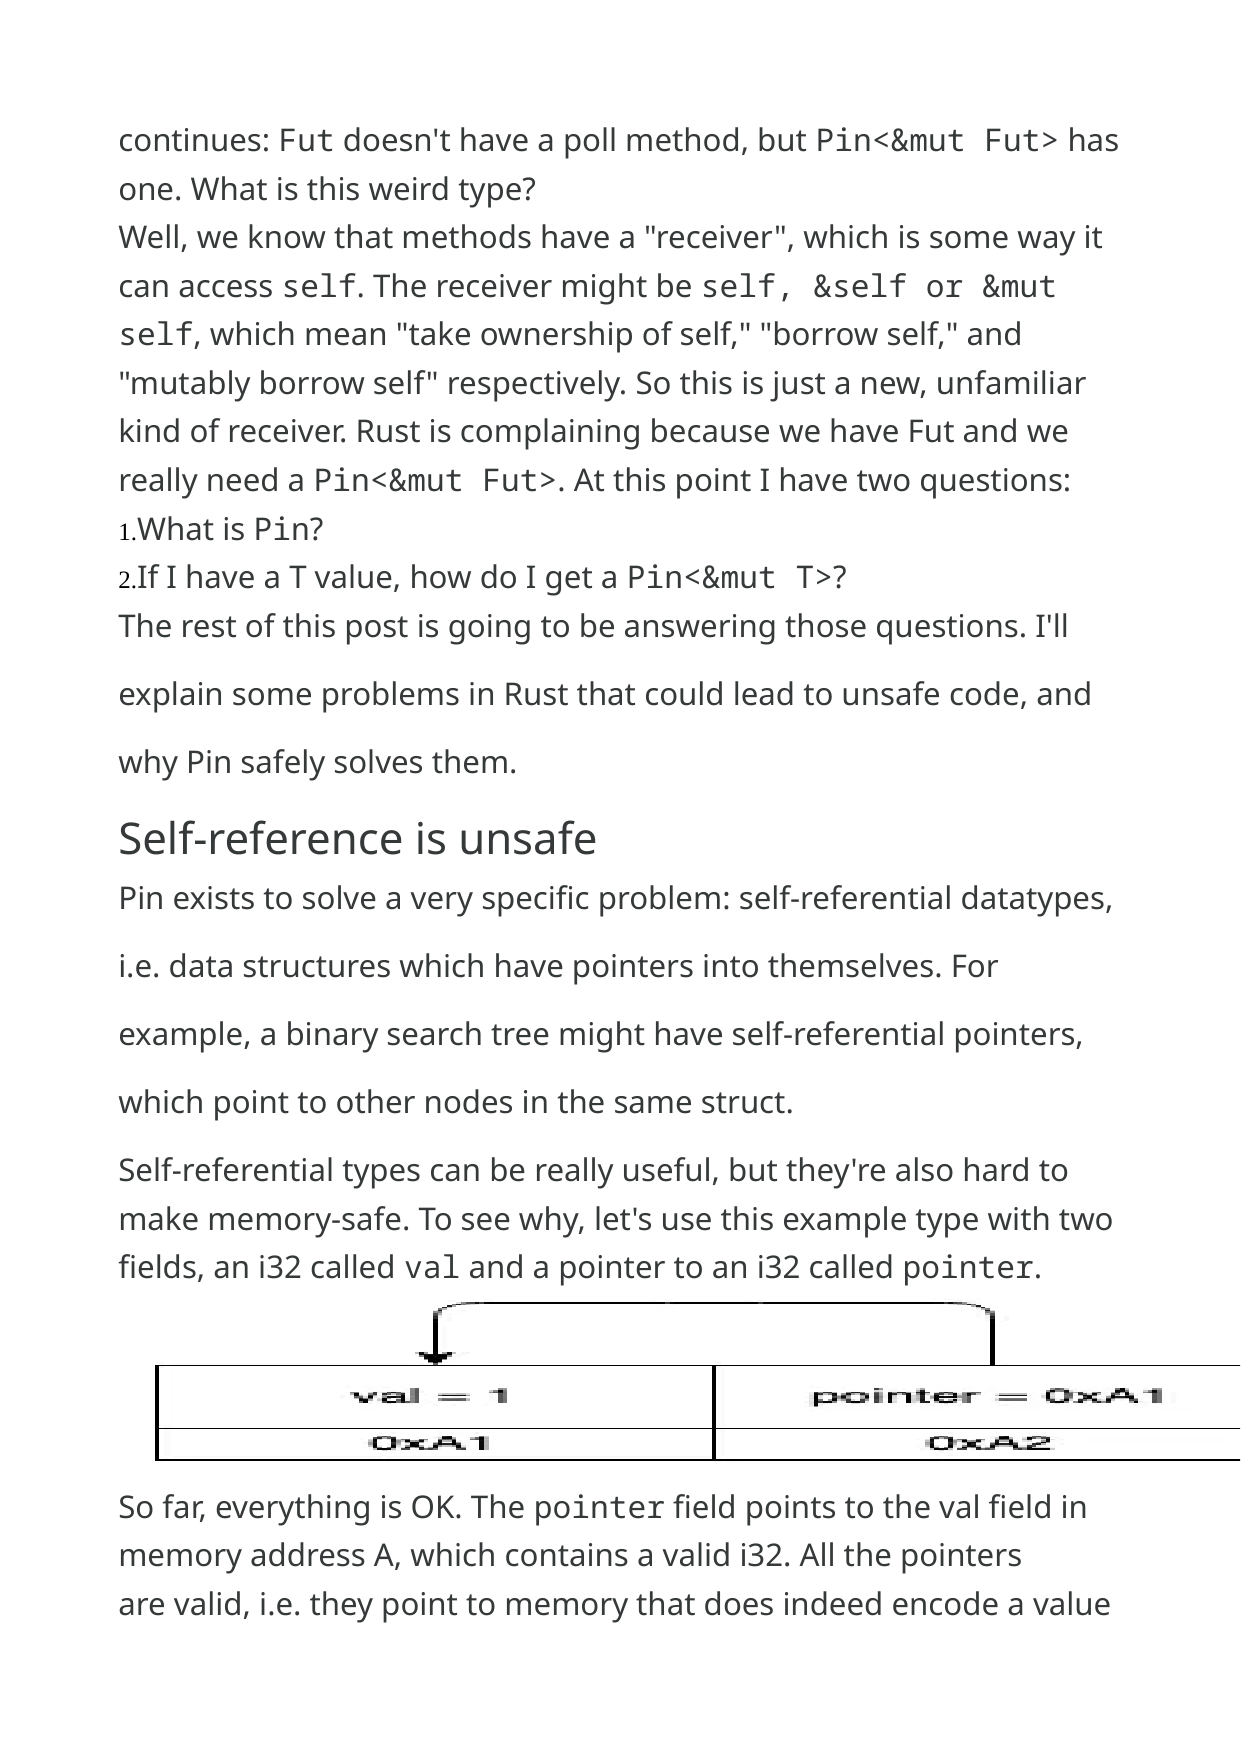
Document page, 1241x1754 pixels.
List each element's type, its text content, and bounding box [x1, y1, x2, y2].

text Well, we know that methods have a "receiver", which is some way it can access self. The receiver might be self, &self or &mut self, which mean "take ownership of self," "borrow self," and "mutably borrow self" respectively. So this is just a new, unfamiliar kind of receiver. Rust is complaining because we have Fut and we really need a Pin<&mut Fut>. At this point I have two questions: [118, 215, 1122, 501]
text continues: Fut doesn't have a poll method, but Pin<&mut Fut> has one. What is this weird type? [118, 118, 1122, 209]
text Self-referential types can be really useful, but they're also hard to make memory-safe. To see why, let's use this example type with two fields, an i32 called val and a pointer to an i32 called pointer. [118, 1148, 1122, 1288]
list What is Pin? [118, 506, 1122, 549]
subtitle Self-reference is unsafe [118, 808, 1122, 867]
text So far, everything is OK. The pointer field points to the val field in memory address A, which contains a valid i32. All the pointers are valid, i.e. they point to memory that does indeed encode a value [118, 1485, 1122, 1624]
text Pin exists to solve a very specific problem: self-referential datatypes, i.e. data structures which have pointers into themselves. For example, a binary search tree might have self-referential pointers, which point to other nodes in the same struct. [118, 876, 1122, 1123]
list If I have a T value, how do I get a Pin<&mut T>? [118, 555, 1122, 598]
text The rest of this post is going to be answering those questions. I'll explain some problems in Rust that could lead to unsafe code, and why Pin safely solves them. [118, 603, 1122, 782]
picture [118, 1293, 1241, 1466]
